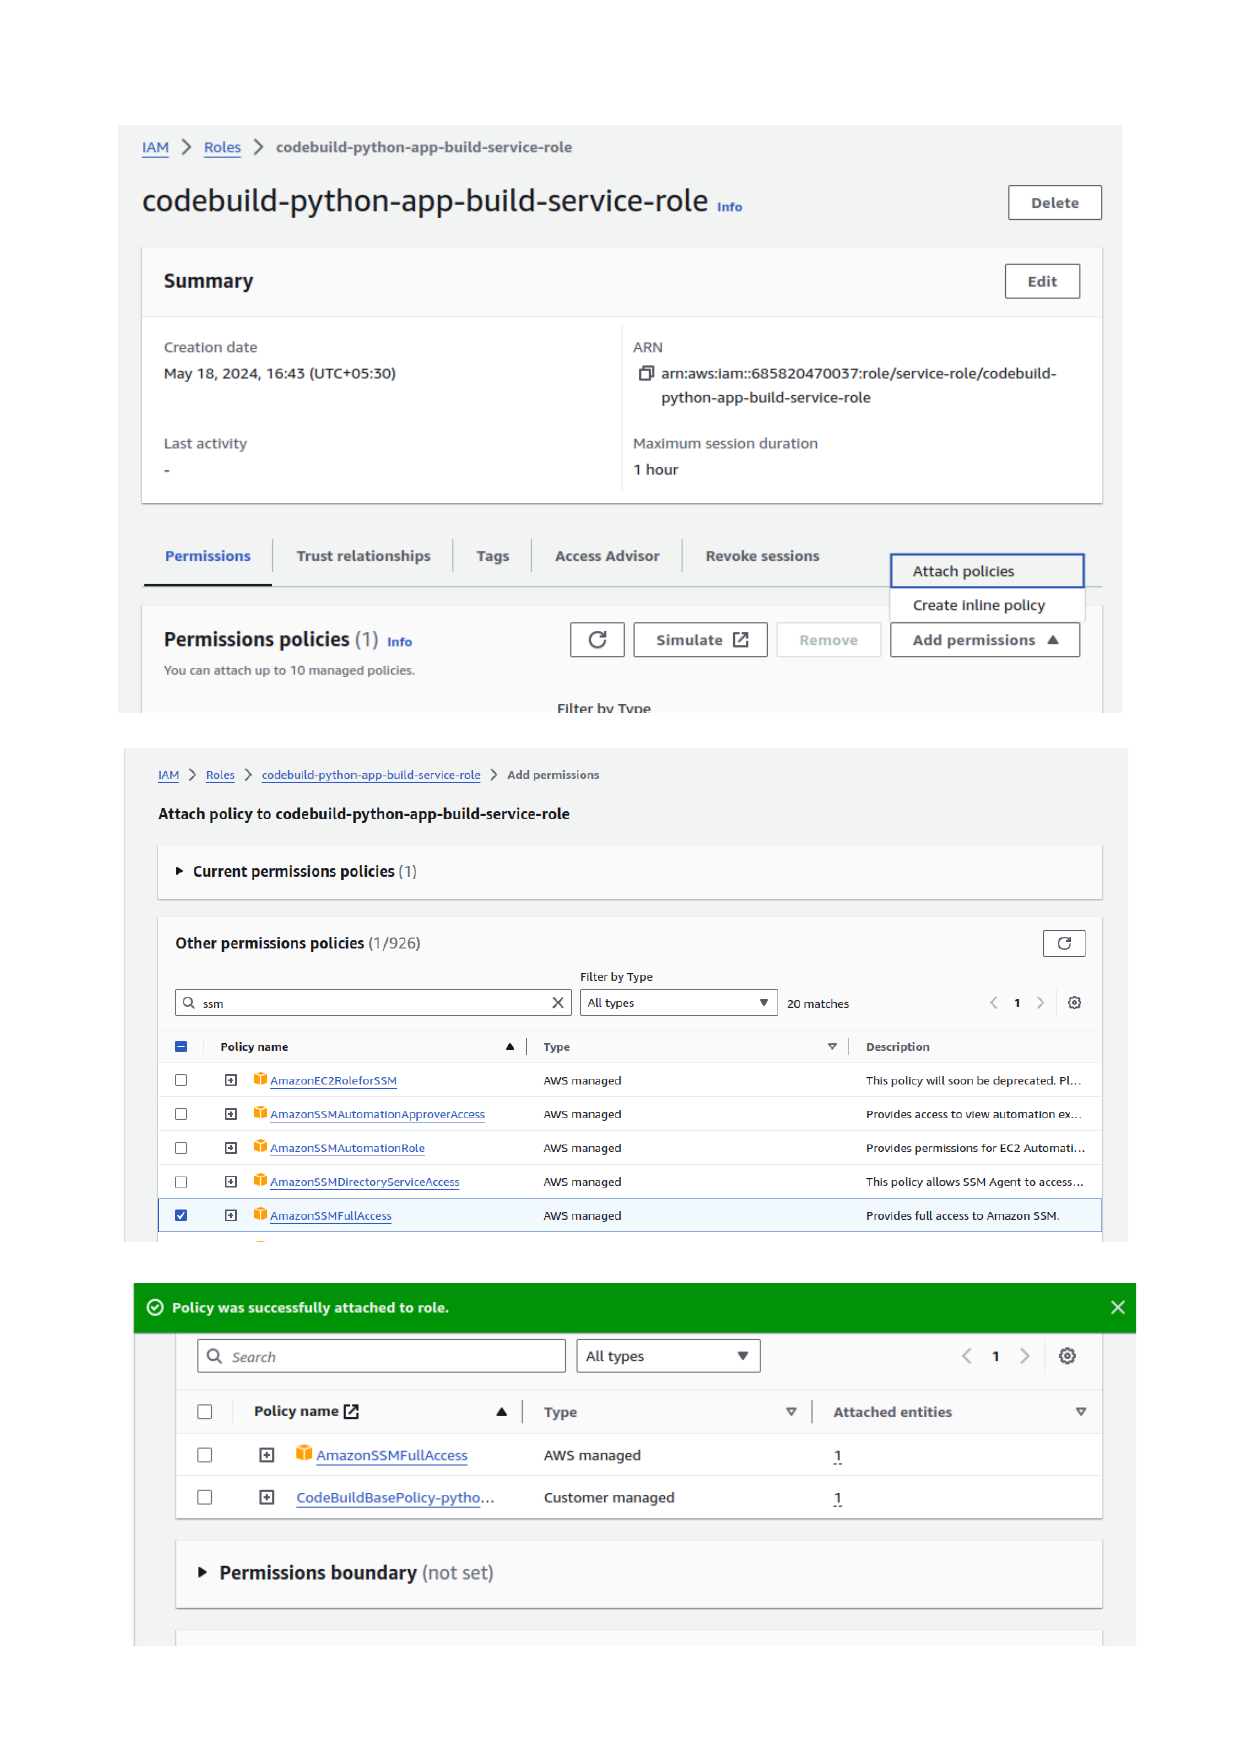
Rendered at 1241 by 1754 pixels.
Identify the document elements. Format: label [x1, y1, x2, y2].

picture [124, 748, 1129, 1242]
picture [118, 125, 1123, 713]
picture [132, 1283, 1137, 1646]
